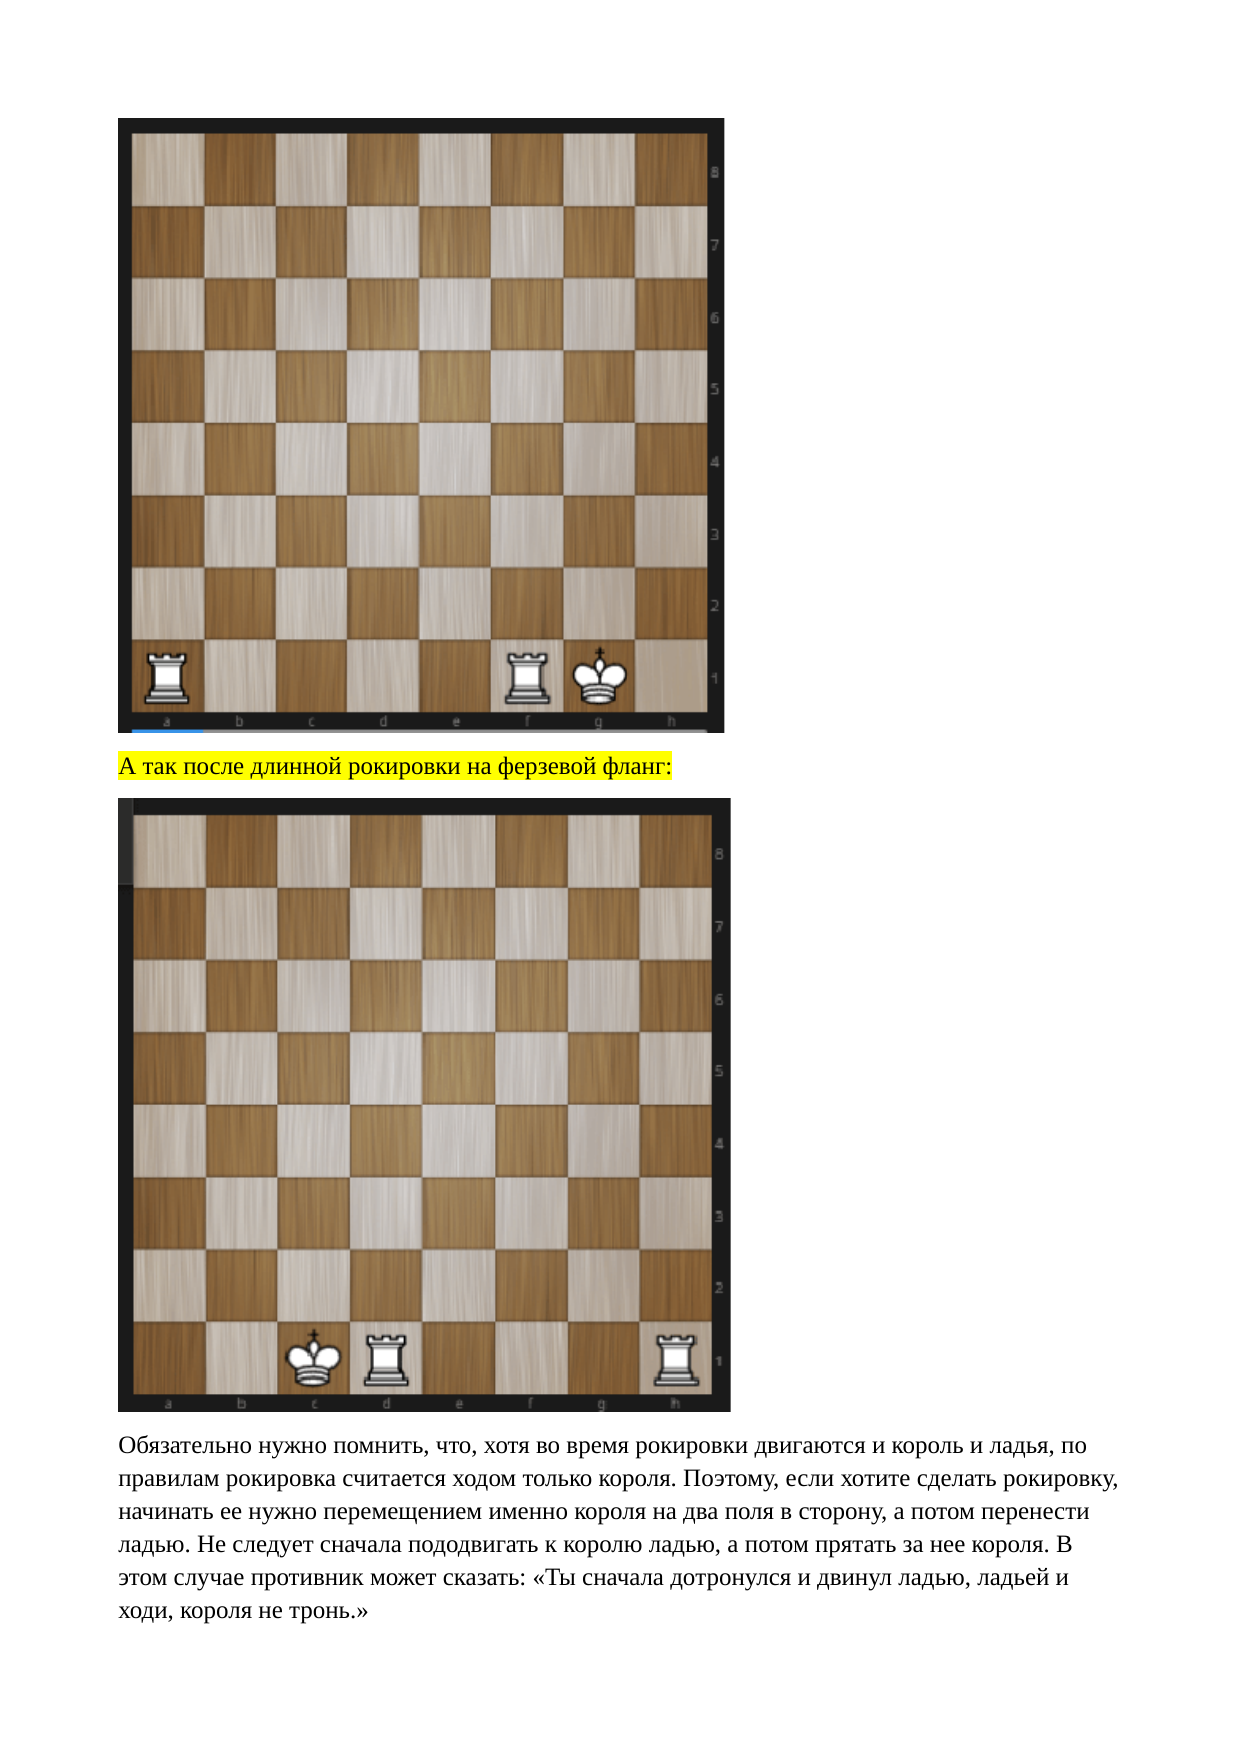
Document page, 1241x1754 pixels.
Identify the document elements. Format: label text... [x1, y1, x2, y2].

picture [118, 798, 731, 1412]
picture [118, 118, 725, 733]
text А так после длинной рокировки на ферзевой фланг: [118, 751, 1122, 780]
text Обязательно нужно помнить, что, хотя во время рокировки двигаются и король и ладья, по правилам рокировка считается ходом только короля. Поэтому, если хотите сделать рокировку, начинать ее нужно перемещением именно короля на два поля в сторону, а потом перенести ладью. Не следует сначала пододвигать к королю ладью, а потом прятать за нее короля. В этом случае противник может сказать: «Ты сначала дотронулся и двинул ладью, ладьей и ходи, короля не тронь.» [118, 1430, 1122, 1624]
